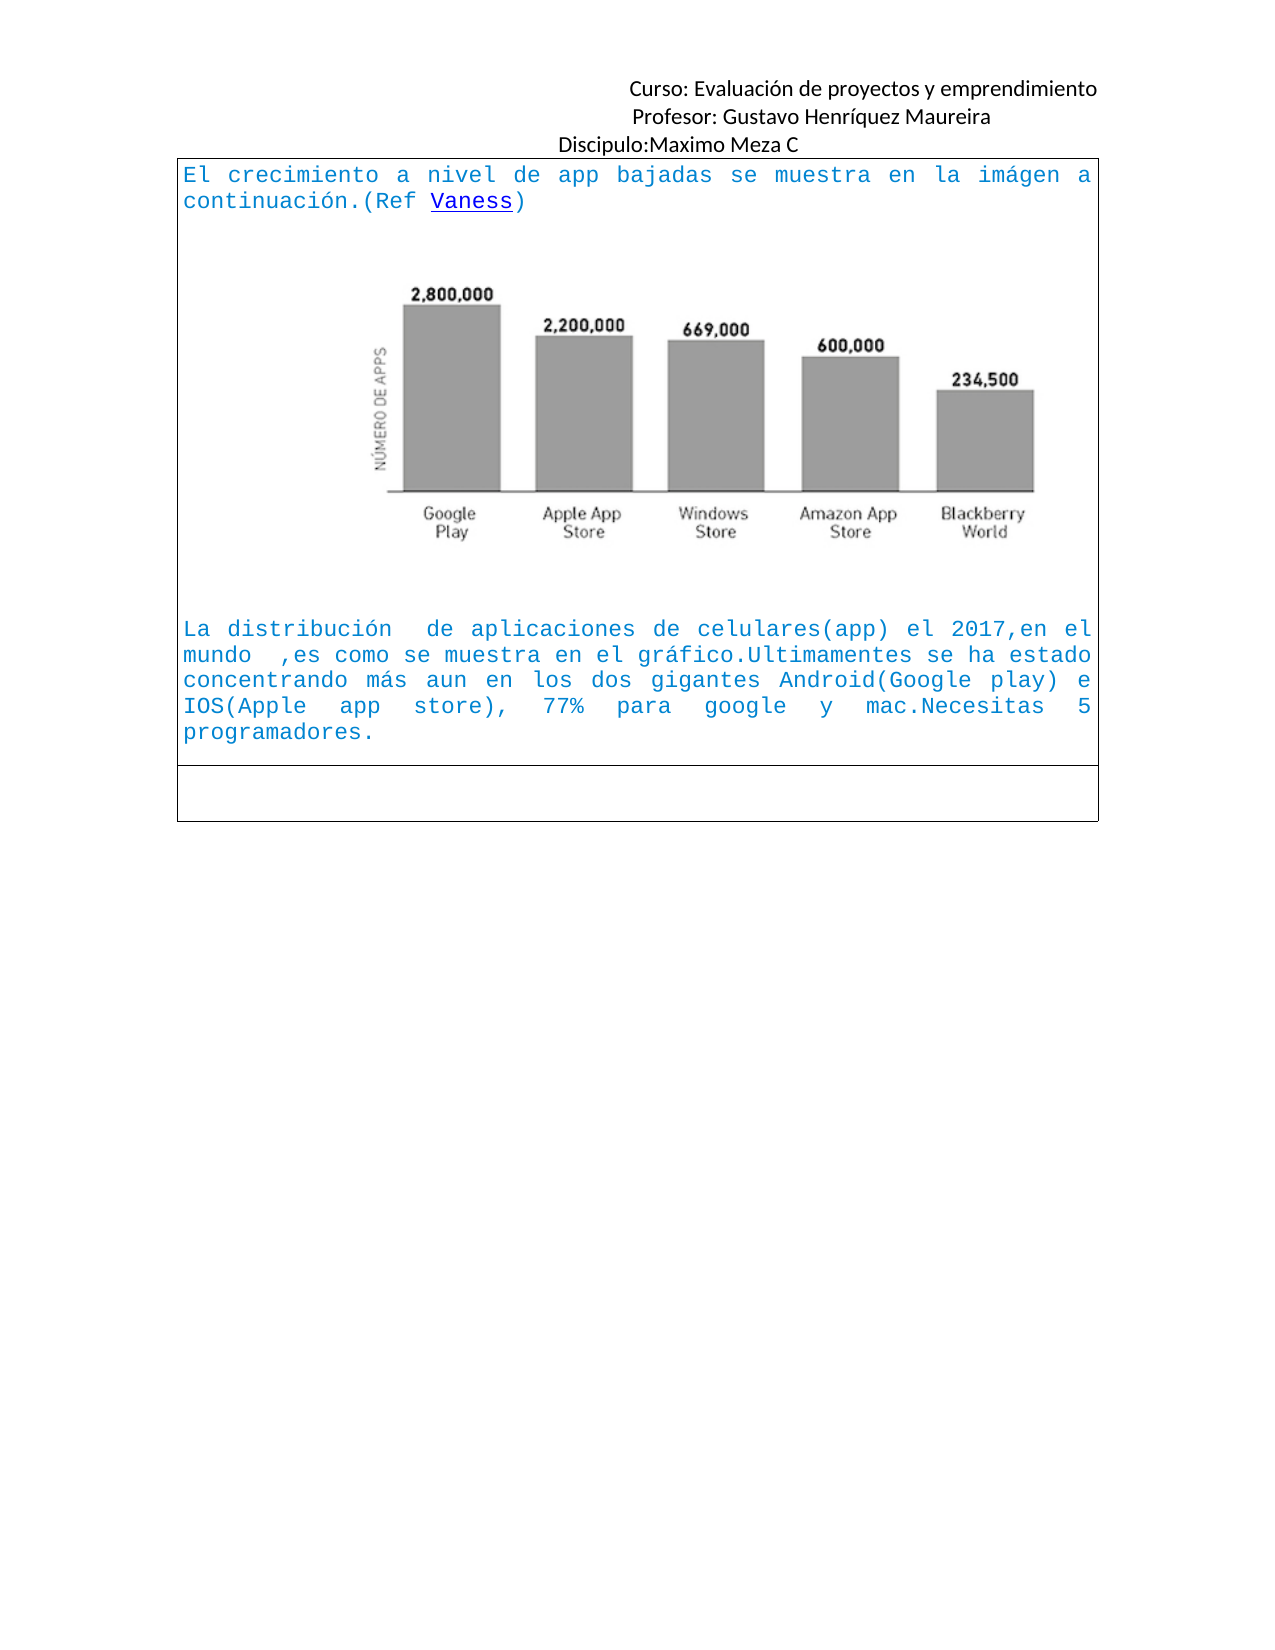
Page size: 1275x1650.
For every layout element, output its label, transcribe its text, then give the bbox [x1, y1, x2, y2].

table_cell La distribución de aplicaciones de celulares(app) el 2017,en el mundo ,es como se muestra en el gráfico.Ultimamentes se ha estado concentrando más aun en los dos gigantes Android(Google play) e IOS(Apple app store), 77% para google y mac.Necesitas 5 programadores. [178, 579, 1098, 765]
table_cell [178, 766, 1098, 821]
table_cell El crecimiento a nivel de app bajadas se muestra en la imágen a continuación.(Ref Vaness) [178, 159, 1098, 578]
picture [359, 243, 1065, 579]
